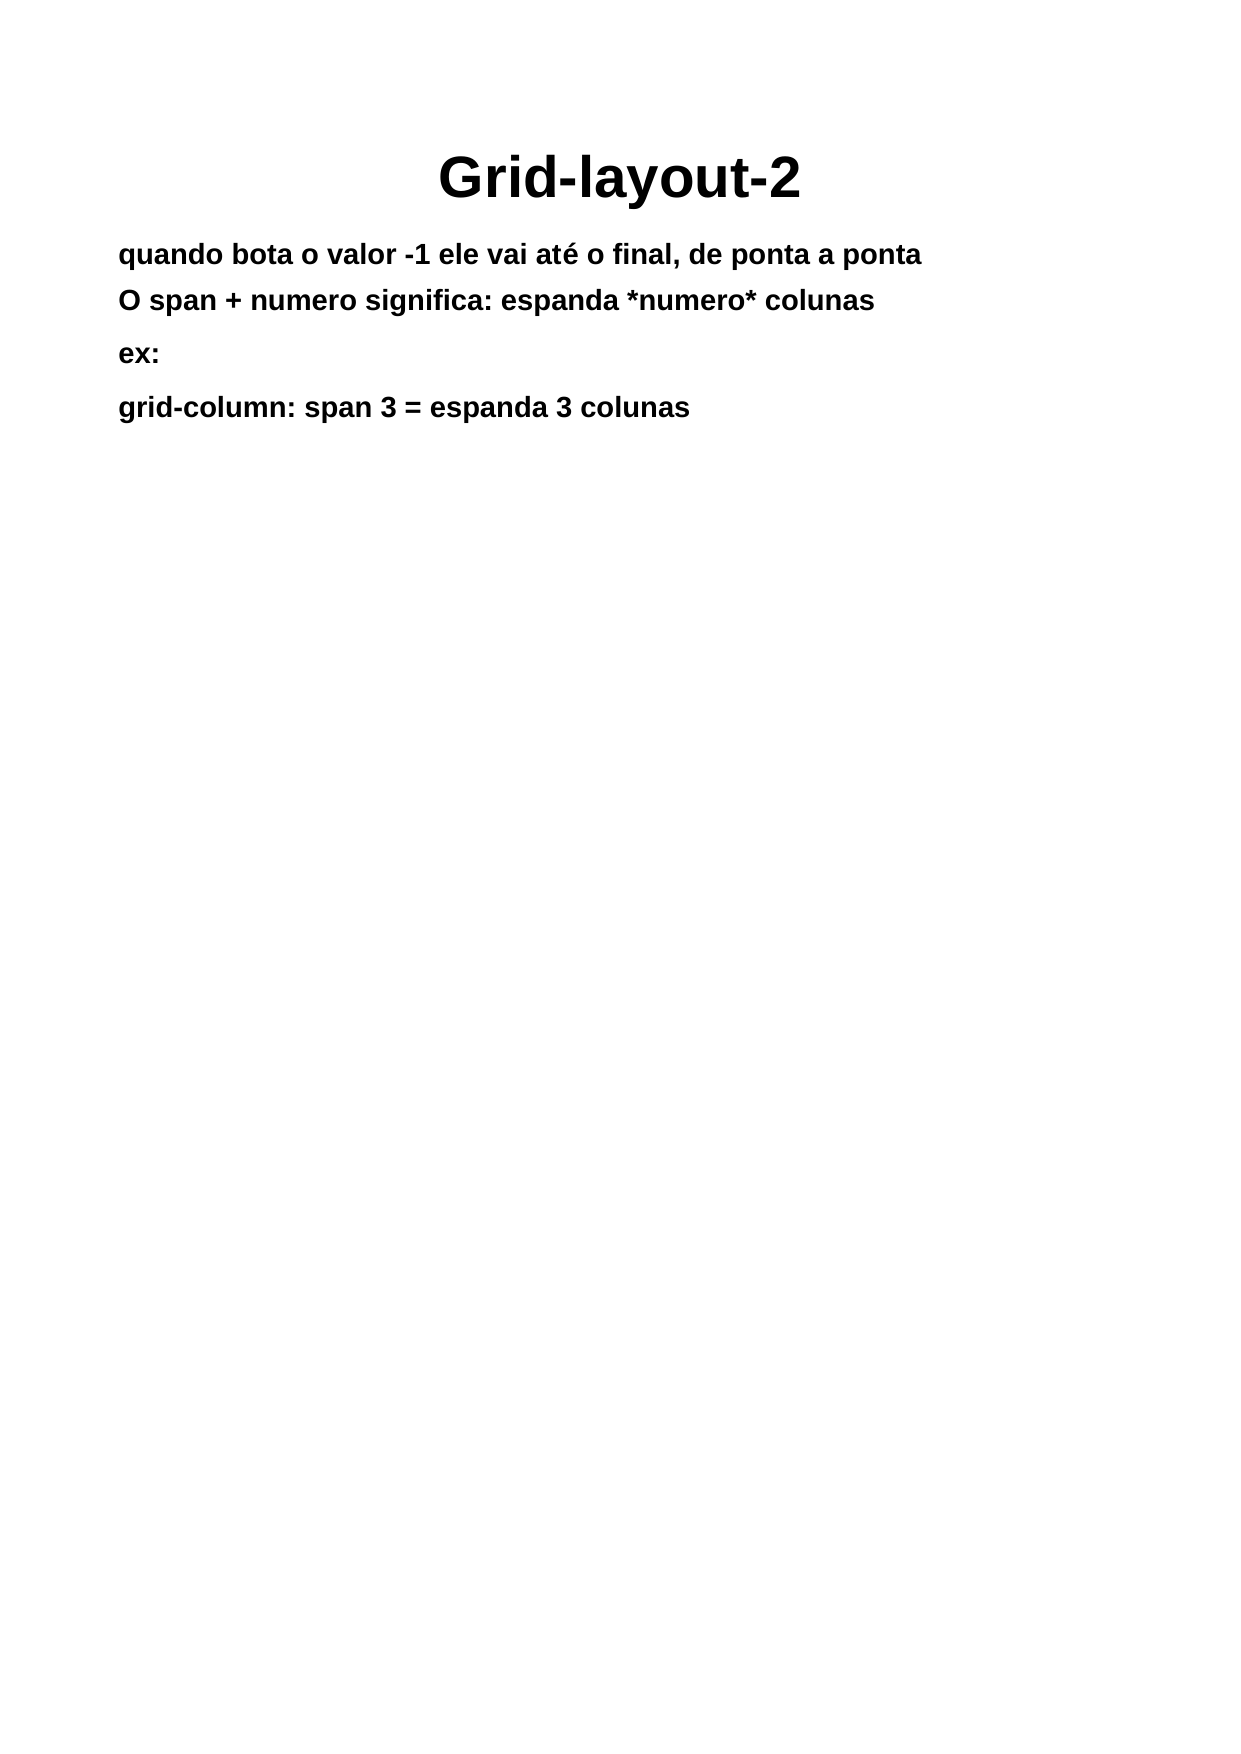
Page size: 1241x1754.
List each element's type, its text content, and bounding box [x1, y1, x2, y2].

title Grid-layout-2 [118, 143, 1122, 210]
subtitle quando bota o valor -1 ele vai até o final, de ponta a ponta [118, 237, 1122, 271]
text O span + numero significa: espanda *numero* colunas [118, 283, 1122, 317]
text ex: [118, 336, 1122, 370]
text grid-column: span 3 = espanda 3 colunas [118, 389, 1122, 423]
